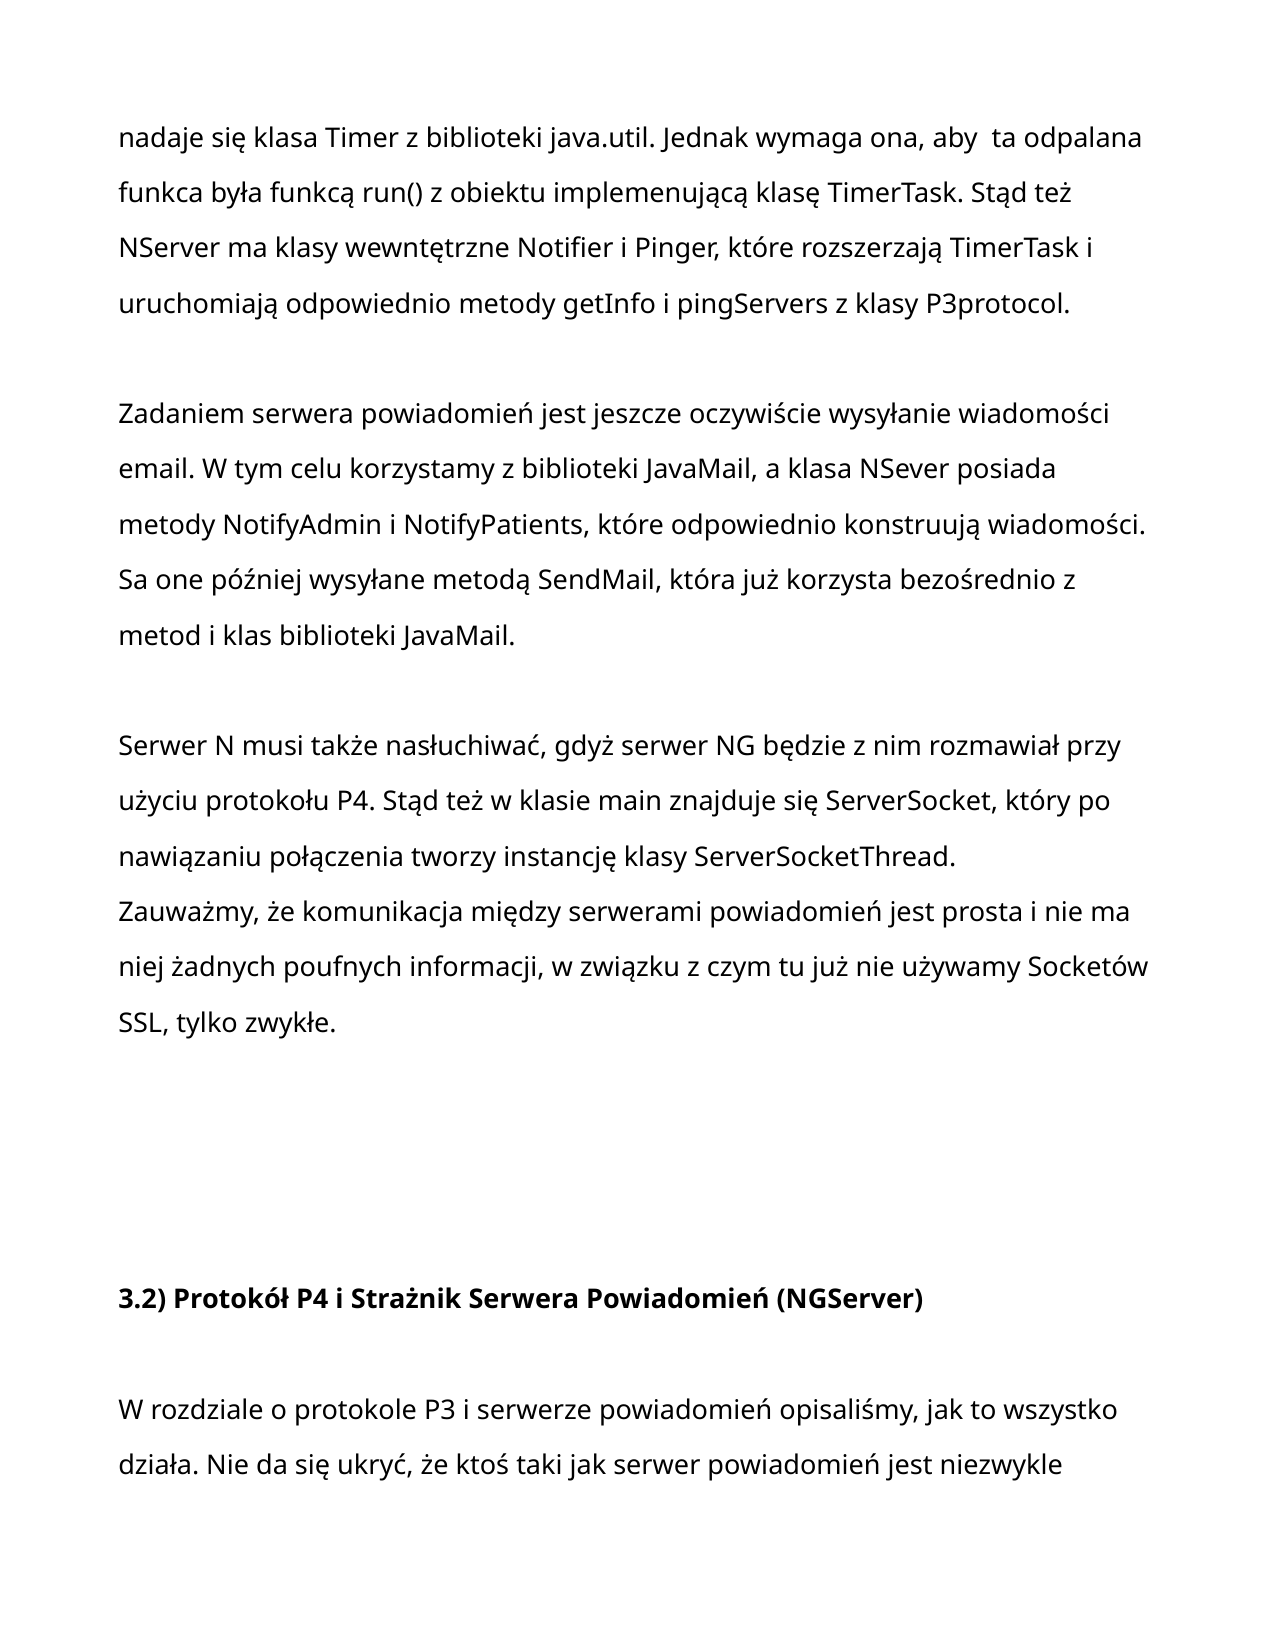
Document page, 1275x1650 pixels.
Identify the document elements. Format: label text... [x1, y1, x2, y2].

text 3.2) Protokół P4 i Strażnik Serwera Powiadomień (NGServer) [118, 1280, 1157, 1317]
text Serwer N musi także nasłuchiwać, gdyż serwer NG będzie z nim rozmawiał przy użyciu protokołu P4. Stąd też w klasie main znajduje się ServerSocket, który po nawiązaniu połączenia tworzy instancję klasy ServerSocketThread. [118, 727, 1157, 874]
text Zauważmy, że komunikacja między serwerami powiadomień jest prosta i nie ma niej żadnych poufnych informacji, w związku z czym tu już nie używamy Socketów SSL, tylko zwykłe. [118, 892, 1157, 1040]
text nadaje się klasa Timer z biblioteki java.util. Jednak wymaga ona, aby ta odpalana funkca była funkcą run() z obiektu implemenującą klasę TimerTask. Stąd też NServer ma klasy wewntętrzne Notifier i Pinger, które rozszerzają TimerTask i uruchomiają odpowiednio metody getInfo i pingServers z klasy P3protocol. [118, 118, 1157, 321]
text Zadaniem serwera powiadomień jest jeszcze oczywiście wysyłanie wiadomości email. W tym celu korzystamy z biblioteki JavaMail, a klasa NSever posiada metody NotifyAdmin i NotifyPatients, które odpowiednio konstruują wiadomości. Sa one później wysyłane metodą SendMail, która już korzysta bezośrednio z metod i klas biblioteki JavaMail. [118, 395, 1157, 653]
text W rozdziale o protokole P3 i serwerze powiadomień opisaliśmy, jak to wszystko działa. Nie da się ukryć, że ktoś taki jak serwer powiadomień jest niezwykle [118, 1390, 1157, 1482]
